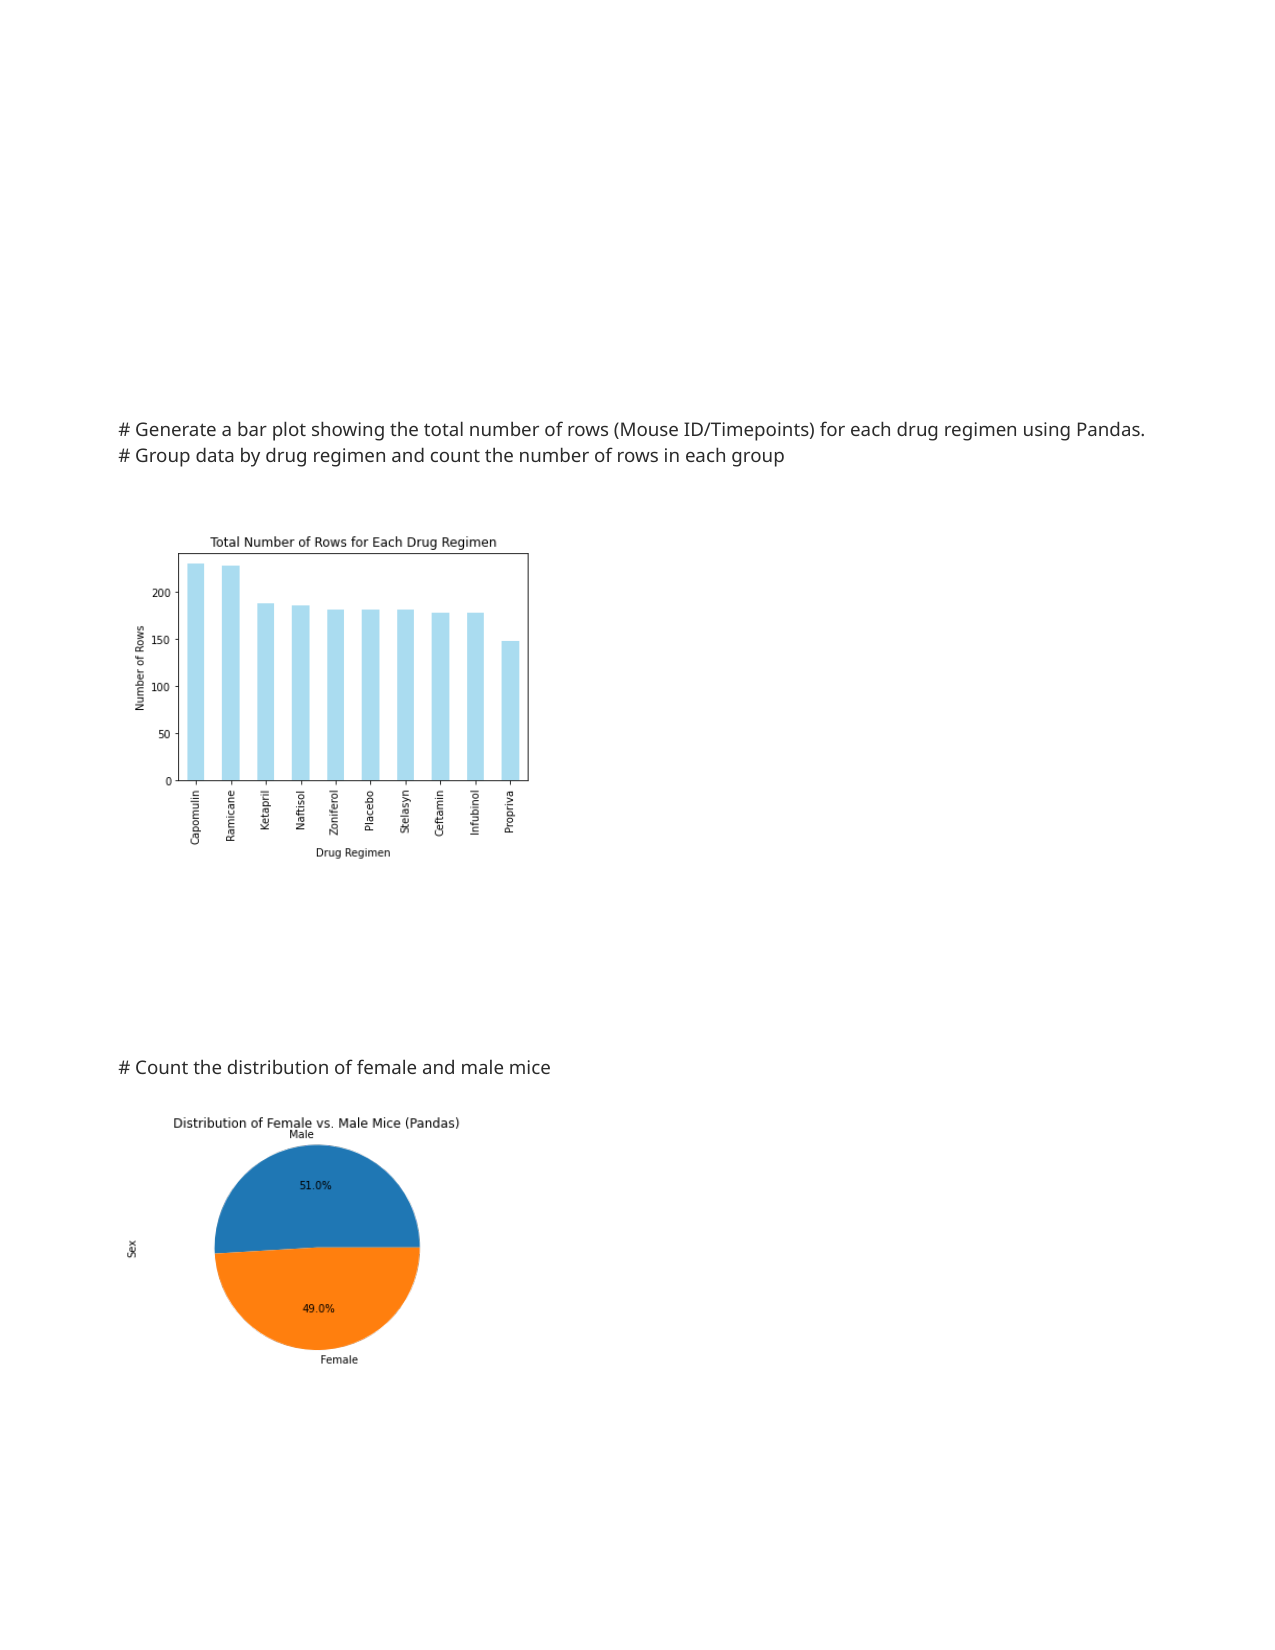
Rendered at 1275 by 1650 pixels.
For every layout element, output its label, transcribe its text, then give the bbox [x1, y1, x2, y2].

picture [129, 529, 535, 866]
text # Generate a bar plot showing the total number of rows (Mouse ID/Timepoints) for each drug regimen using Pandas. [118, 417, 1157, 442]
text # Group data by drug regimen and count the number of rows in each group [118, 442, 1157, 468]
text # Count the distribution of female and male mice [118, 1054, 1157, 1080]
picture [120, 1110, 499, 1373]
